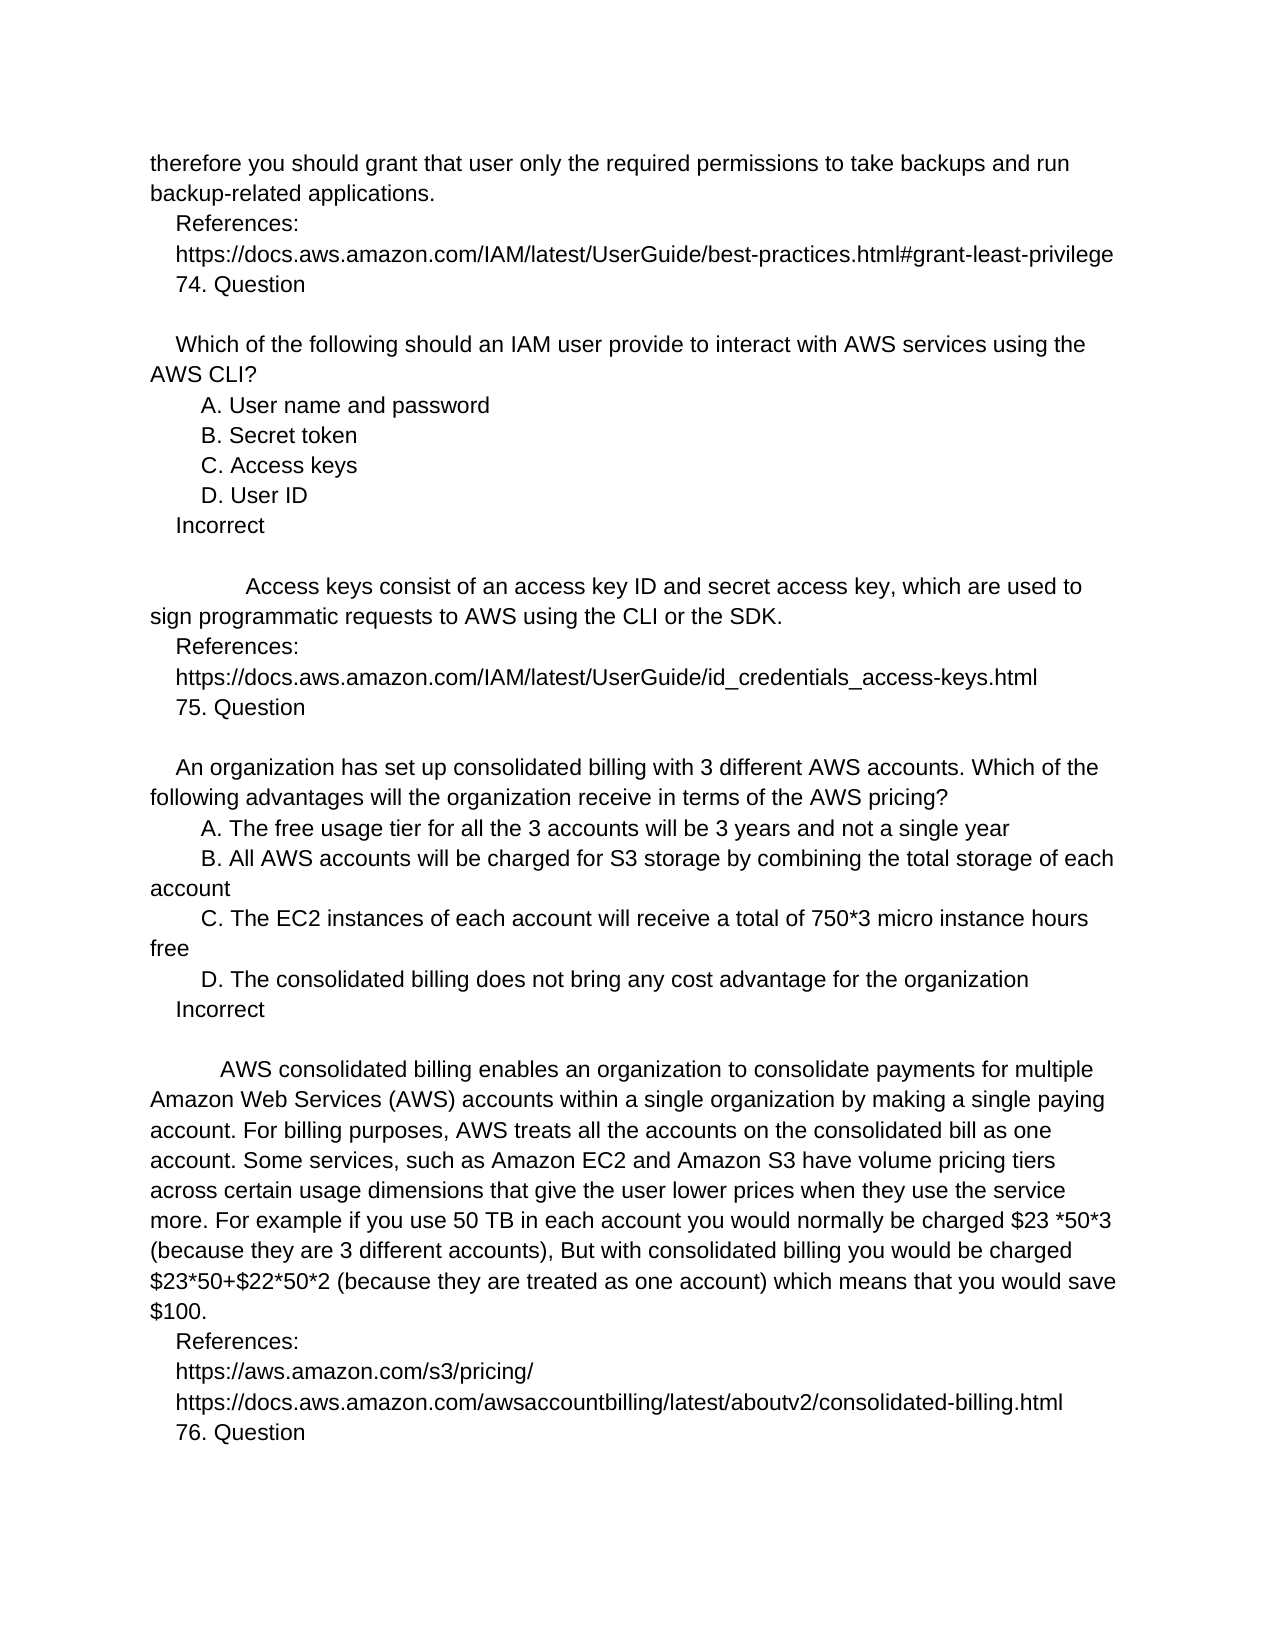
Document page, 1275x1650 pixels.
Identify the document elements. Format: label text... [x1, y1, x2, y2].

text Access keys consist of an access key ID and secret access key, which are used to sign programmatic requests to AWS using the CLI or the SDK. [150, 573, 1125, 629]
text 74. Question [150, 271, 1125, 297]
text An organization has set up consolidated billing with 3 different AWS accounts. Which of the following advantages will the organization receive in terms of the AWS pricing? [150, 754, 1125, 811]
text References: [150, 210, 1125, 237]
text 75. Question [150, 694, 1125, 720]
text 76. Question [150, 1419, 1125, 1445]
text https://docs.aws.amazon.com/IAM/latest/UserGuide/best-practices.html#grant-least-privilege [150, 241, 1125, 267]
text References: [150, 1328, 1125, 1354]
text B. Secret token [150, 422, 1125, 448]
text B. All AWS accounts will be charged for S3 storage by combining the total storage of each account [150, 845, 1125, 901]
text https://docs.aws.amazon.com/awsaccountbilling/latest/aboutv2/consolidated-billing.html [150, 1388, 1125, 1415]
text Incorrect [150, 512, 1125, 539]
text A. User name and password [150, 392, 1125, 418]
text D. User ID [150, 482, 1125, 509]
text therefore you should grant that user only the required permissions to take backups and run backup-related applications. [150, 150, 1125, 207]
text AWS consolidated billing enables an organization to consolidate payments for multiple Amazon Web Services (AWS) accounts within a single organization by making a single paying account. For billing purposes, AWS treats all the accounts on the consolidated bill as one account. Some services, such as Amazon EC2 and Amazon S3 have volume pricing tiers across certain usage dimensions that give the user lower prices when they use the service more. For example if you use 50 TB in each account you would normally be charged $23 *50*3 (because they are 3 different accounts), But with consolidated billing you would be charged $23*50+$22*50*2 (because they are treated as one account) which means that you would save $100. [150, 1056, 1125, 1324]
text C. The EC2 instances of each account will receive a total of 750*3 micro instance hours free [150, 905, 1125, 962]
text https://docs.aws.amazon.com/IAM/latest/UserGuide/id_credentials_access-keys.html [150, 663, 1125, 690]
text https://aws.amazon.com/s3/pricing/ [150, 1358, 1125, 1385]
text References: [150, 633, 1125, 660]
text A. The free usage tier for all the 3 accounts will be 3 years and not a single year [150, 814, 1125, 841]
text Which of the following should an IAM user provide to interact with AWS services using the AWS CLI? [150, 331, 1125, 388]
text C. Access keys [150, 452, 1125, 478]
text Incorrect [150, 996, 1125, 1022]
text D. The consolidated billing does not bring any cost advantage for the organization [150, 966, 1125, 992]
